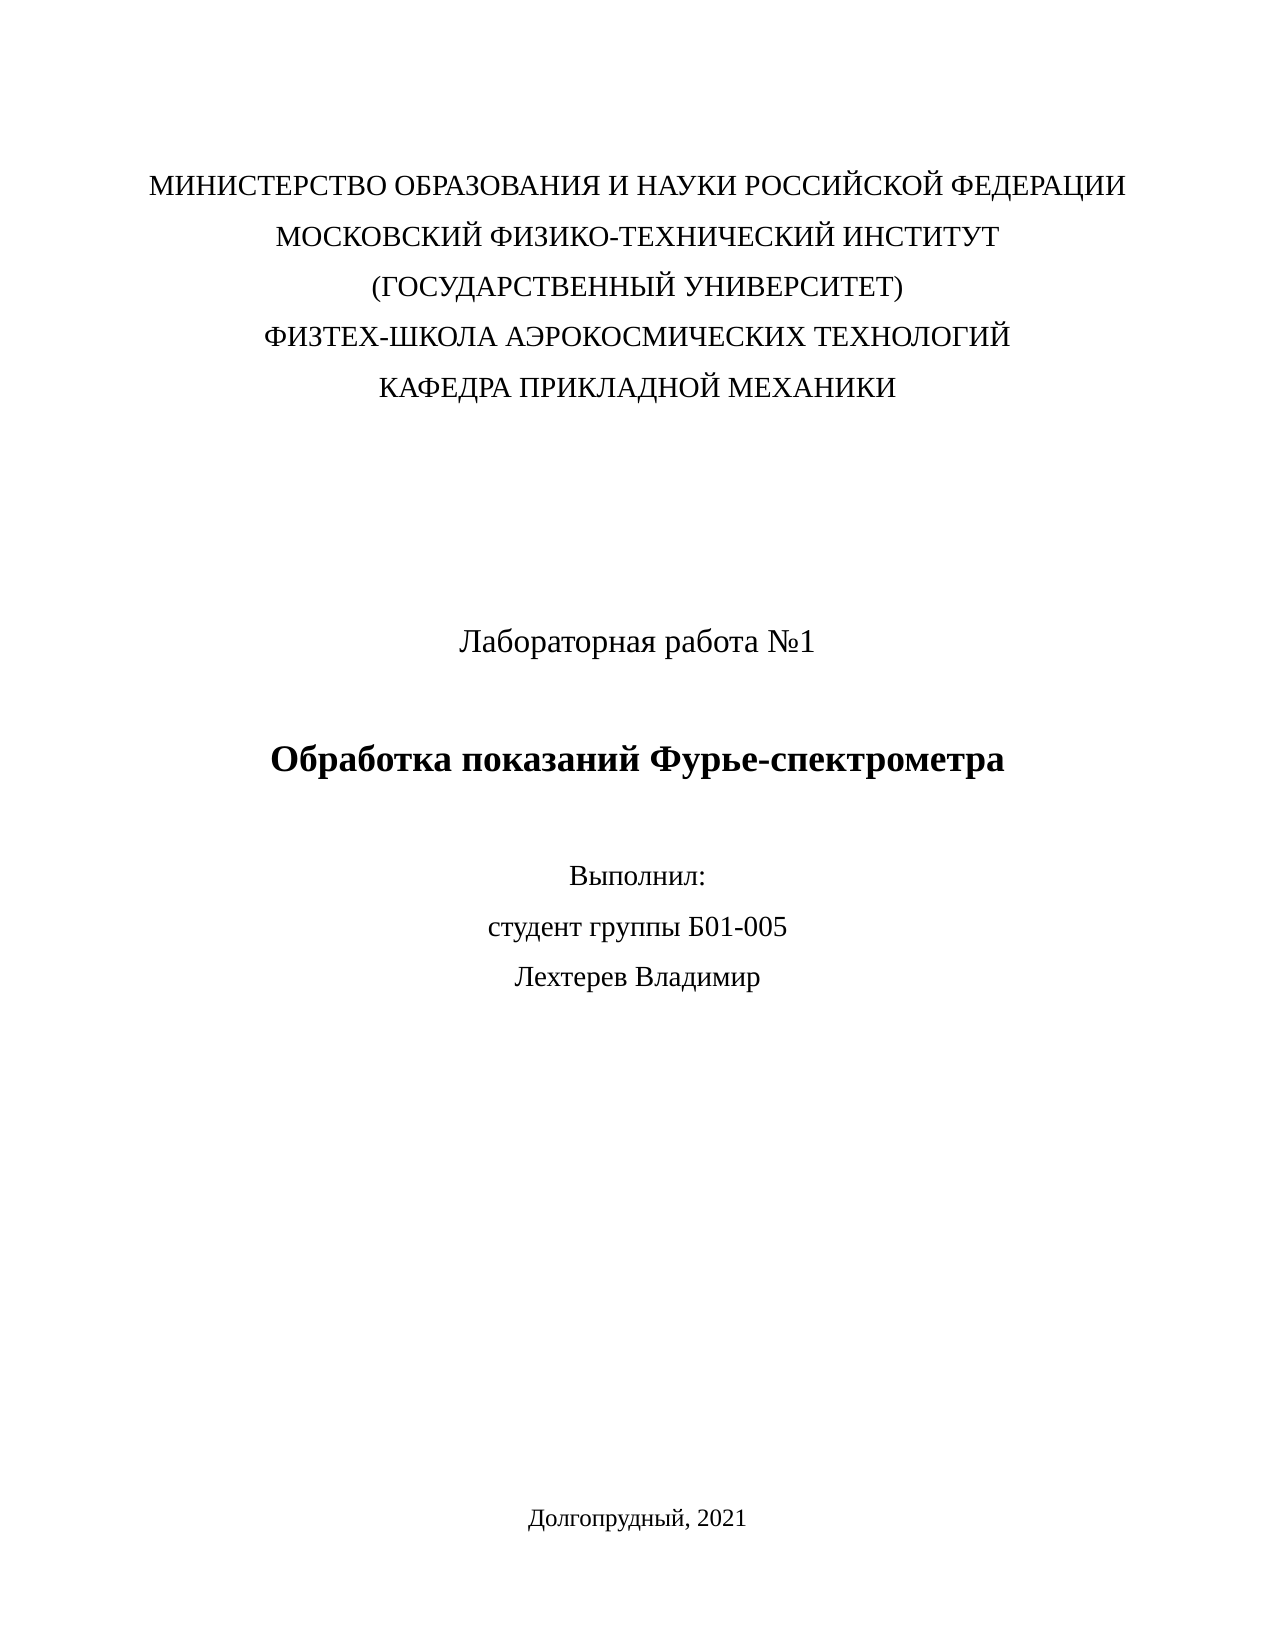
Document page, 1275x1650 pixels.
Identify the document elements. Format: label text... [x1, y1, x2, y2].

text Обработка показаний Фурье-спектрометра [118, 736, 1157, 779]
text МИНИСТЕРСТВО ОБРАЗОВАНИЯ И НАУКИ РОССИЙСКОЙ ФЕДЕРАЦИИ МОСКОВСКИЙ ФИЗИКО-ТЕХНИЧЕСКИЙ ИНСТИТУТ [118, 168, 1157, 252]
text КАФЕДРА ПРИКЛАДНОЙ МЕХАНИКИ [118, 370, 1157, 403]
text ФИЗТЕХ-ШКОЛА АЭРОКОСМИЧЕСКИХ ТЕХНОЛОГИЙ [118, 319, 1157, 353]
text студент группы Б01-005 [118, 909, 1157, 942]
text (ГОСУДАРСТВЕННЫЙ УНИВЕРСИТЕТ) [118, 269, 1157, 303]
text Лехтерев Владимир [118, 959, 1157, 993]
text Лабораторная работа №1 [118, 621, 1157, 659]
text Выполнил: [118, 858, 1157, 892]
